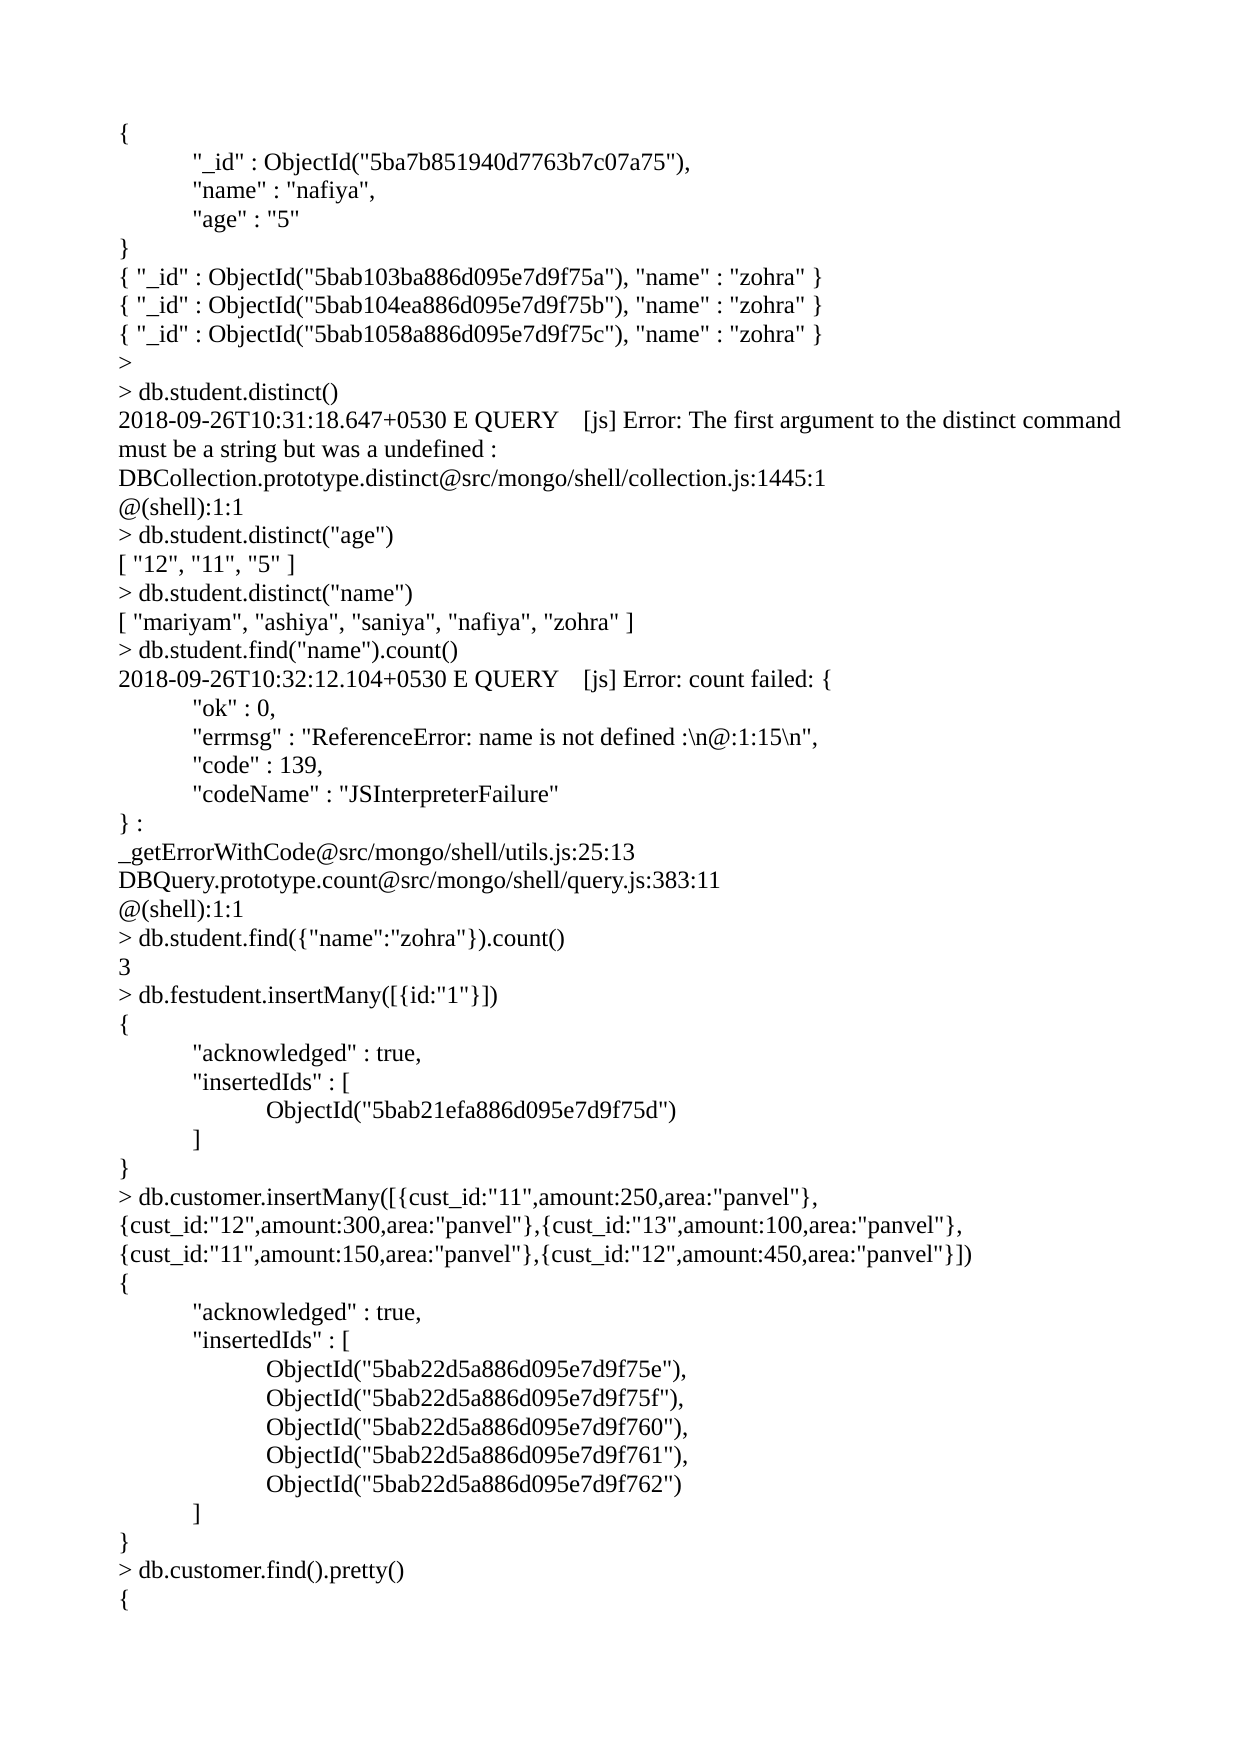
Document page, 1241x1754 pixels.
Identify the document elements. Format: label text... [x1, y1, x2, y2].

text "errmsg" : "ReferenceError: name is not defined :\n@:1:15\n", [118, 722, 1122, 751]
text "insertedIds" : [ [118, 1067, 1122, 1096]
text _getErrorWithCode@src/mongo/shell/utils.js:25:13 [118, 837, 1122, 866]
text ObjectId("5bab22d5a886d095e7d9f762") [118, 1469, 1122, 1498]
text ObjectId("5bab22d5a886d095e7d9f760"), [118, 1412, 1122, 1441]
text DBQuery.prototype.count@src/mongo/shell/query.js:383:11 [118, 866, 1122, 894]
text 3 [118, 952, 1122, 981]
text [ "12", "11", "5" ] [118, 549, 1122, 578]
text { [118, 1584, 1122, 1613]
text } [118, 233, 1122, 262]
text > db.student.find({"name":"zohra"}).count() [118, 923, 1122, 952]
text "codeName" : "JSInterpreterFailure" [118, 779, 1122, 808]
text { "_id" : ObjectId("5bab103ba886d095e7d9f75a"), "name" : "zohra" } [118, 262, 1122, 291]
text } [118, 1153, 1122, 1182]
text "_id" : ObjectId("5ba7b851940d7763b7c07a75"), [118, 147, 1122, 176]
text ] [118, 1498, 1122, 1527]
text "ok" : 0, [118, 693, 1122, 722]
text > db.student.distinct("age") [118, 521, 1122, 549]
text 2018-09-26T10:32:12.104+0530 E QUERY [js] Error: count failed: { [118, 664, 1122, 693]
text { [118, 1268, 1122, 1297]
text > db.customer.find().pretty() [118, 1556, 1122, 1584]
text > db.student.distinct("name") [118, 578, 1122, 607]
text 2018-09-26T10:31:18.647+0530 E QUERY [js] Error: The first argument to the distinct command must be a string but was a undefined : [118, 406, 1122, 463]
text { [118, 1009, 1122, 1038]
text ] [118, 1124, 1122, 1153]
text "code" : 139, [118, 751, 1122, 779]
text "age" : "5" [118, 204, 1122, 233]
text { "_id" : ObjectId("5bab104ea886d095e7d9f75b"), "name" : "zohra" } [118, 291, 1122, 319]
text ObjectId("5bab21efa886d095e7d9f75d") [118, 1096, 1122, 1124]
text { [118, 118, 1122, 147]
text "acknowledged" : true, [118, 1038, 1122, 1067]
text "insertedIds" : [ [118, 1326, 1122, 1354]
text ObjectId("5bab22d5a886d095e7d9f761"), [118, 1441, 1122, 1469]
text "acknowledged" : true, [118, 1297, 1122, 1326]
text DBCollection.prototype.distinct@src/mongo/shell/collection.js:1445:1 [118, 463, 1122, 492]
text > [118, 348, 1122, 377]
text [ "mariyam", "ashiya", "saniya", "nafiya", "zohra" ] [118, 607, 1122, 636]
text @(shell):1:1 [118, 894, 1122, 923]
text @(shell):1:1 [118, 492, 1122, 521]
text "name" : "nafiya", [118, 176, 1122, 204]
text } [118, 1527, 1122, 1556]
text } : [118, 808, 1122, 837]
text > db.festudent.insertMany([{id:"1"}]) [118, 981, 1122, 1009]
text > db.student.find("name").count() [118, 636, 1122, 664]
text ObjectId("5bab22d5a886d095e7d9f75f"), [118, 1383, 1122, 1412]
text { "_id" : ObjectId("5bab1058a886d095e7d9f75c"), "name" : "zohra" } [118, 319, 1122, 348]
text > db.student.distinct() [118, 377, 1122, 406]
text > db.customer.insertMany([{cust_id:"11",amount:250,area:"panvel"},{cust_id:"12",amount:300,area:"panvel"},{cust_id:"13",amount:100,area:"panvel"},{cust_id:"11",amount:150,area:"panvel"},{cust_id:"12",amount:450,area:"panvel"}]) [118, 1182, 1122, 1268]
text ObjectId("5bab22d5a886d095e7d9f75e"), [118, 1354, 1122, 1383]
